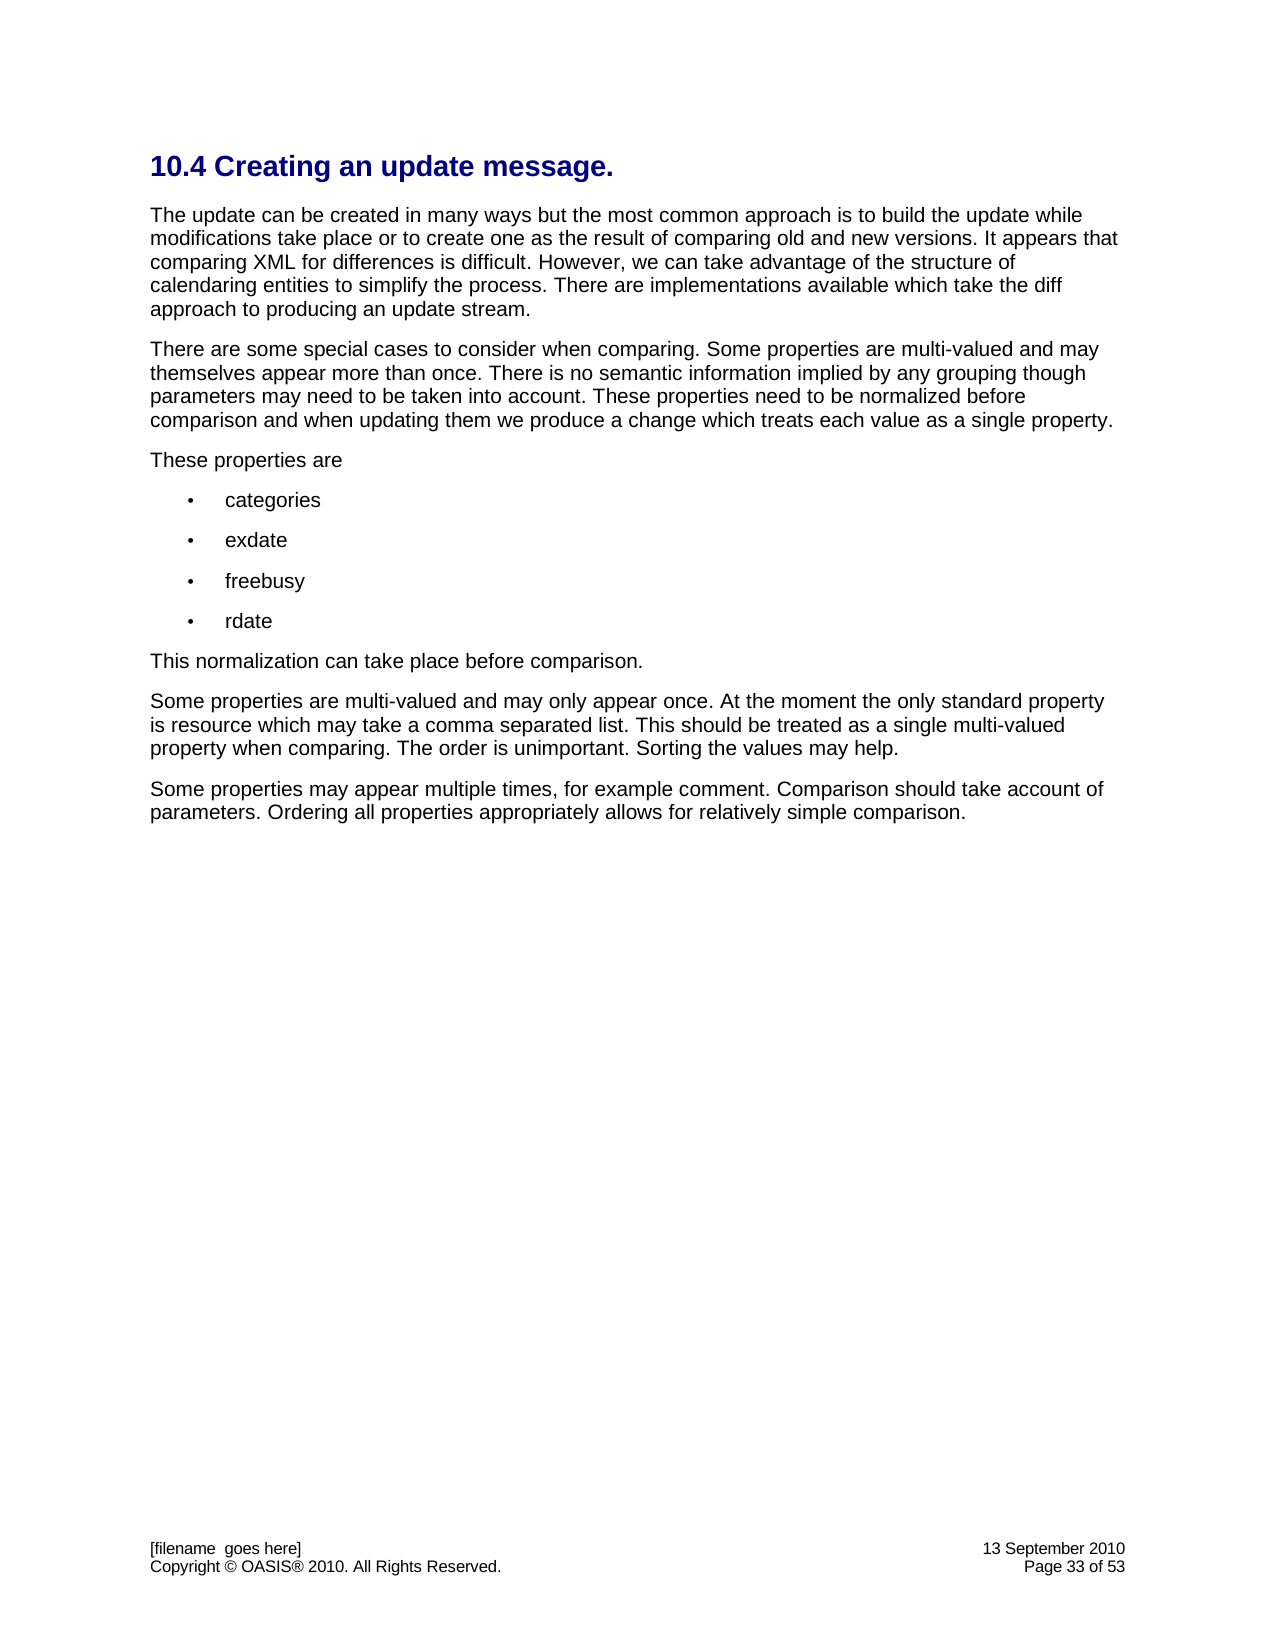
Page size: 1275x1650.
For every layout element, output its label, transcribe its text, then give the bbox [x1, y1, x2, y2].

text Some properties may appear multiple times, for example comment. Comparison should take account of parameters. Ordering all properties appropriately allows for relatively simple comparison. [150, 777, 1125, 824]
list exdate [187, 529, 1125, 552]
text There are some special cases to consider when comparing. Some properties are multi-valued and may themselves appear more than once. There is no semantic information implied by any grouping though parameters may need to be taken into account. These properties need to be normalized before comparison and when updating them we produce a change which treats each value as a single property. [150, 338, 1125, 432]
list rdate [187, 609, 1125, 633]
text These properties are [150, 448, 1125, 472]
subtitle Creating an update message. [150, 150, 1125, 182]
text The update can be created in many ways but the most common approach is to build the update while modifications take place or to create one as the result of comparing old and new versions. It appears that comparing XML for differences is difficult. However, we can take advantage of the structure of calendaring entities to simplify the process. There are implementations available which take the diff approach to producing an update stream. [150, 203, 1125, 321]
list categories [187, 489, 1125, 512]
text This normalization can take place before comparison. [150, 649, 1125, 673]
list freebusy [187, 569, 1125, 593]
text Some properties are multi-valued and may only appear once. At the moment the only standard property is resource which may take a comma separated list. This should be treated as a single multi-valued property when comparing. The order is unimportant. Sorting the values may help. [150, 690, 1125, 760]
